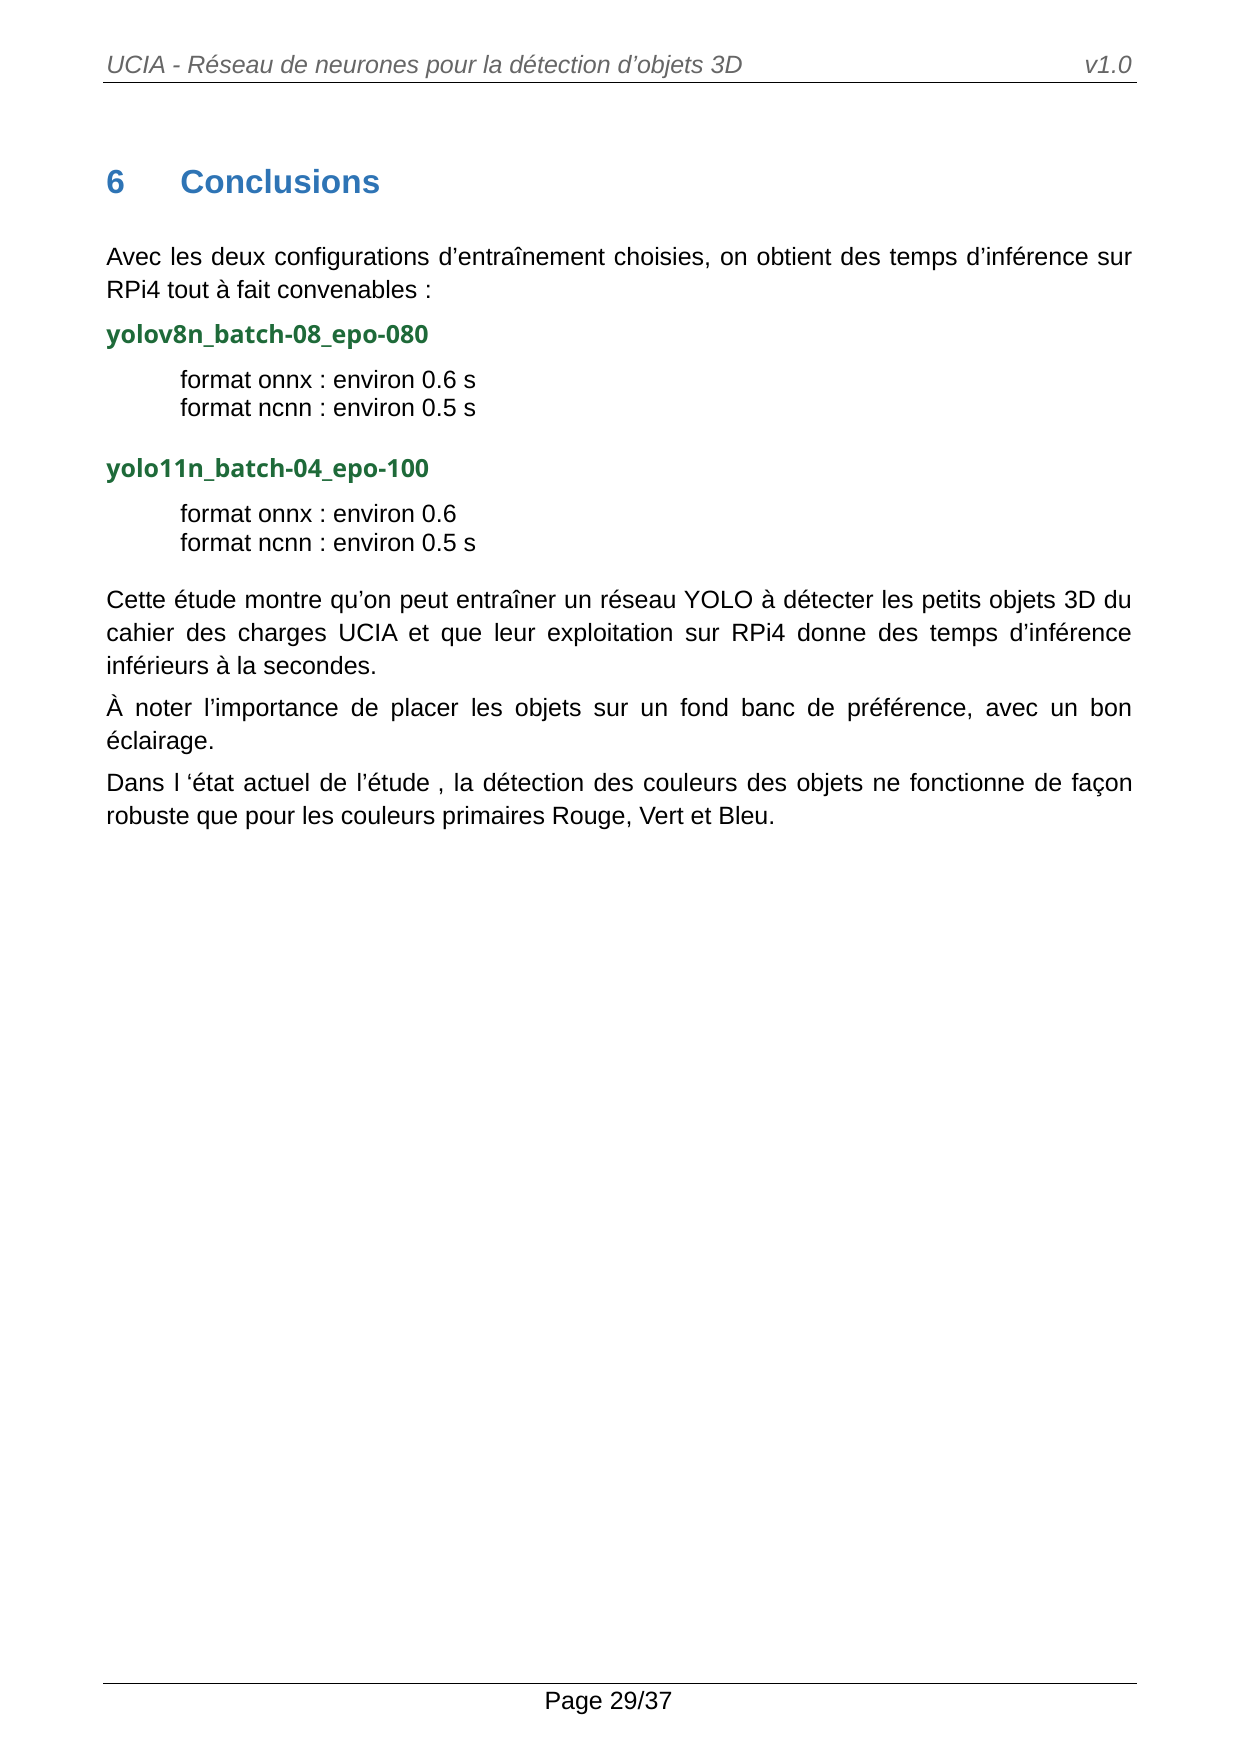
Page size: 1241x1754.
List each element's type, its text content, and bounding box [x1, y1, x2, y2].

text yolo11n_batch-04_epo-100 [106, 451, 1134, 485]
text format ncnn : environ 0.5 s [106, 528, 1134, 556]
text format onnx : environ 0.6 [106, 499, 1134, 528]
text format ncnn : environ 0.5 s [106, 393, 1134, 422]
text yolov8n_batch-08_epo-080 [106, 317, 1134, 351]
text format onnx : environ 0.6 s [106, 364, 1134, 393]
text À noter l’importance de placer les objets sur un fond banc de préférence, avec un bon éclairage. [106, 693, 1134, 755]
subtitle Conclusions [106, 162, 1134, 201]
text Cette étude montre qu’on peut entraîner un réseau YOLO à détecter les petits objets 3D du cahier des charges UCIA et que leur exploitation sur RPi4 donne des temps d’inférence inférieurs à la secondes. [106, 585, 1134, 680]
text Dans l ‘état actuel de l’étude , la détection des couleurs des objets ne fonctionne de façon robuste que pour les couleurs primaires Rouge, Vert et Bleu. [106, 768, 1134, 830]
text Avec les deux configurations d’entraînement choisies, on obtient des temps d’inférence sur RPi4 tout à fait convenables : [106, 242, 1134, 303]
